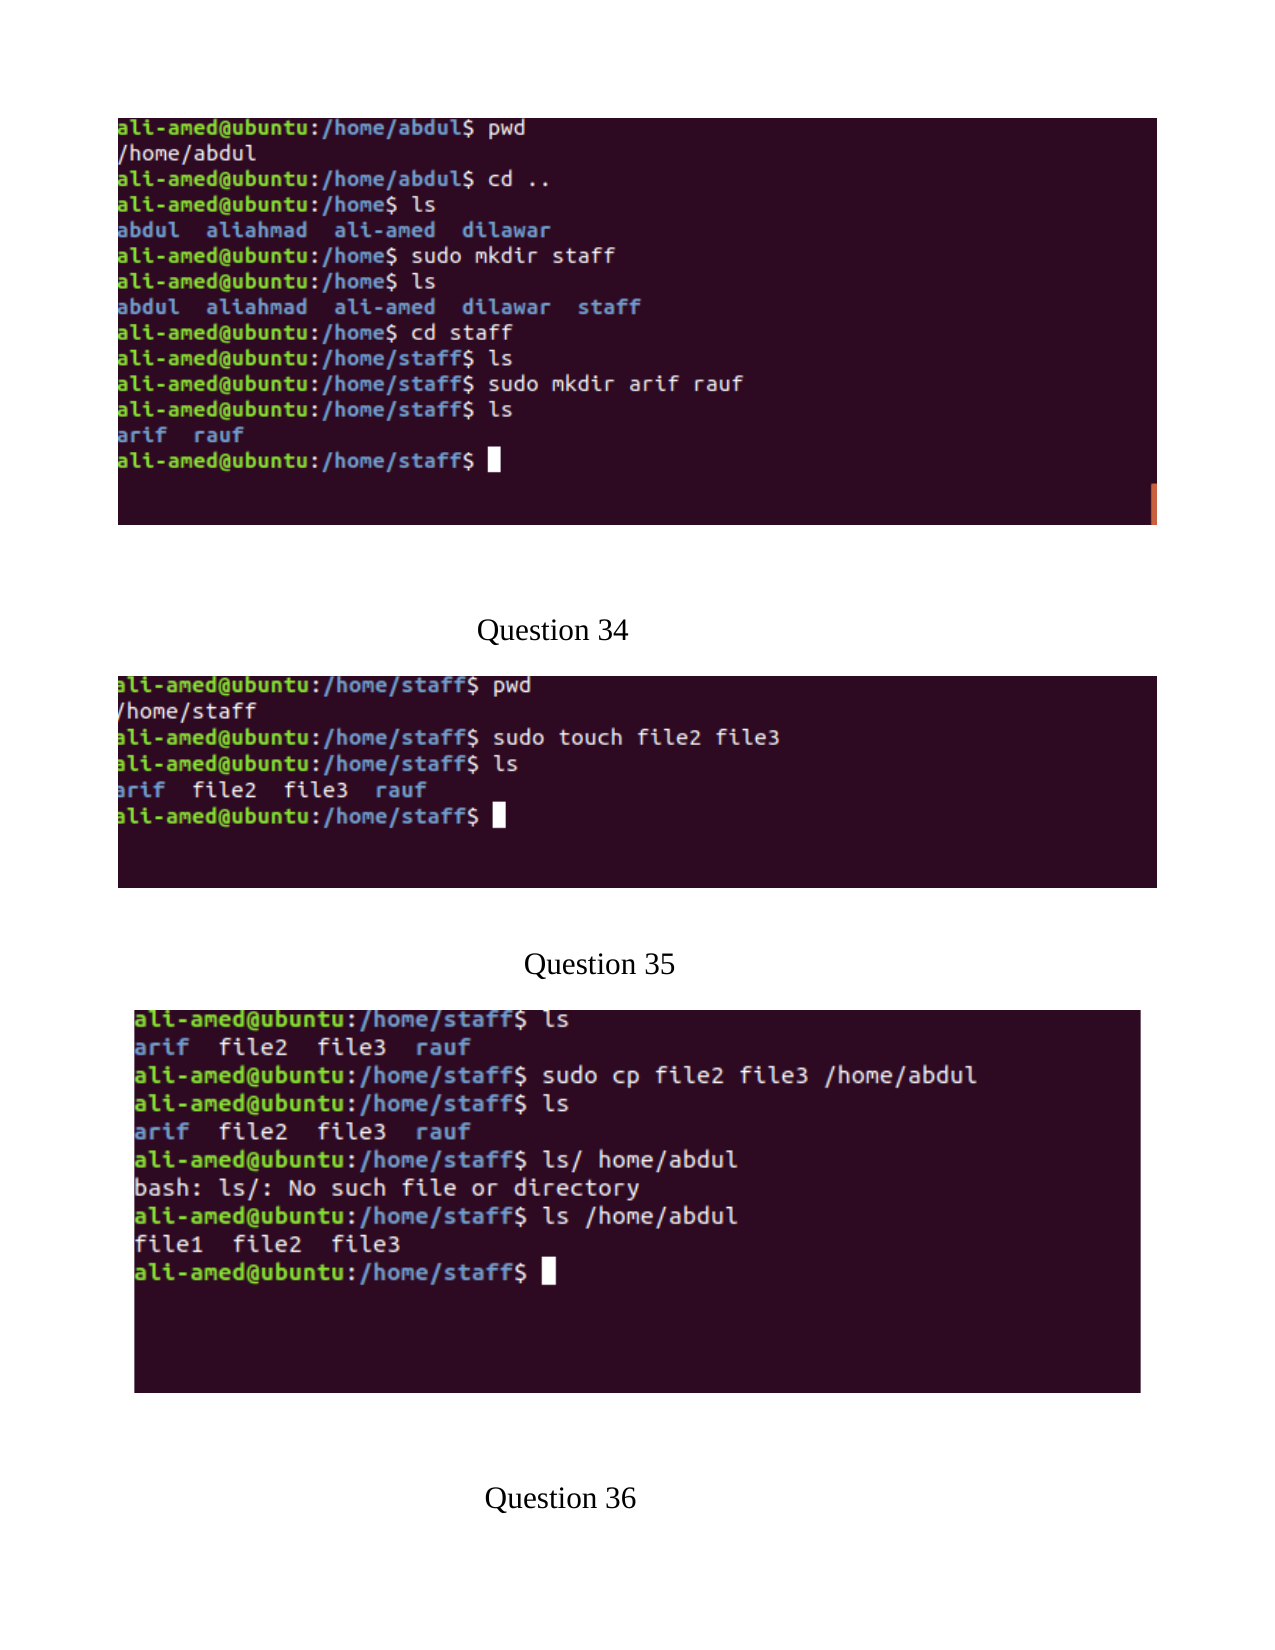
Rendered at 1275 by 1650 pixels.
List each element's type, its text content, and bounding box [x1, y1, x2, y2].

picture [118, 676, 1157, 888]
picture [134, 1010, 1141, 1393]
picture [118, 118, 1157, 525]
text Question 35 [118, 946, 1157, 981]
text Question 34 [118, 611, 1157, 647]
text Question 36 [118, 1479, 1157, 1515]
